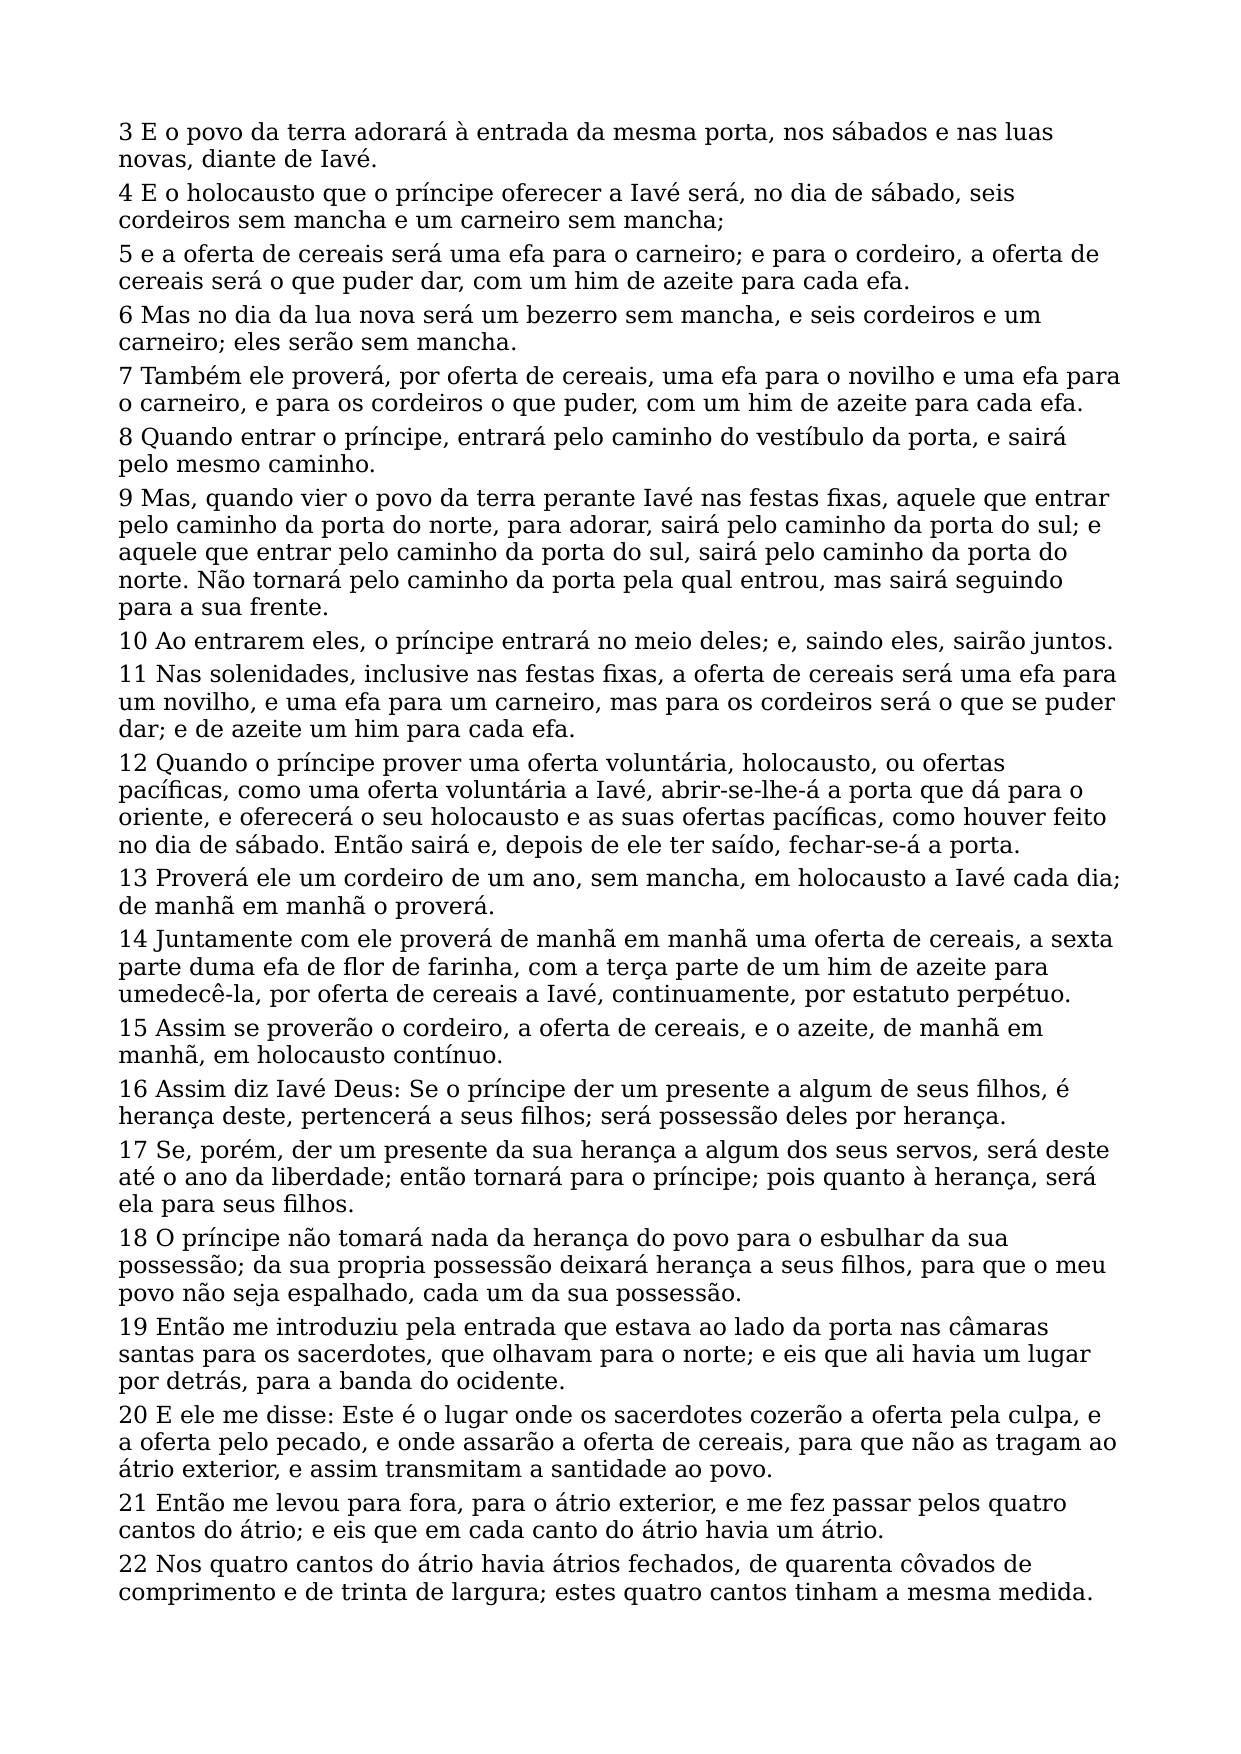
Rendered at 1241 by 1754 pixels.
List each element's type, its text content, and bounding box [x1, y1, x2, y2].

text 18 O príncipe não tomará nada da herança do povo para o esbulhar da sua possessão; da sua propria possessão deixará herança a seus filhos, para que o meu povo não seja espalhado, cada um da sua possessão. [118, 1225, 1122, 1307]
text 12 Quando o príncipe prover uma oferta voluntária, holocausto, ou ofertas pacíficas, como uma oferta voluntária a Iavé, abrir-se-lhe-á a porta que dá para o oriente, e oferecerá o seu holocausto e as suas ofertas pacíficas, como houver feito no dia de sábado. Então sairá e, depois de ele ter saído, fechar-se-á a porta. [118, 749, 1122, 858]
text 3 E o povo da terra adorará à entrada da mesma porta, nos sábados e nas luas novas, diante de Iavé. [118, 118, 1122, 173]
text 22 Nos quatro cantos do átrio havia átrios fechados, de quarenta côvados de comprimento e de trinta de largura; estes quatro cantos tinham a mesma medida. [118, 1551, 1122, 1605]
text 20 E ele me disse: Este é o lugar onde os sacerdotes cozerão a oferta pela culpa, e a oferta pelo pecado, e onde assarão a oferta de cereais, para que não as tragam ao átrio exterior, e assim transmitam a santidade ao povo. [118, 1401, 1122, 1483]
text 9 Mas, quando vier o povo da terra perante Iavé nas festas fixas, aquele que entrar pelo caminho da porta do norte, para adorar, sairá pelo caminho da porta do sul; e aquele que entrar pelo caminho da porta do sul, sairá pelo caminho da porta do norte. Não tornará pelo caminho da porta pela qual entrou, mas sairá seguindo para a sua frente. [118, 484, 1122, 621]
text 16 Assim diz Iavé Deus: Se o príncipe der um presente a algum de seus filhos, é herança deste, pertencerá a seus filhos; será possessão deles por herança. [118, 1075, 1122, 1130]
text 19 Então me introduziu pela entrada que estava ao lado da porta nas câmaras santas para os sacerdotes, que olhavam para o norte; e eis que ali havia um lugar por detrás, para a banda do ocidente. [118, 1313, 1122, 1395]
text 21 Então me levou para fora, para o átrio exterior, e me fez passar pelos quatro cantos do átrio; e eis que em cada canto do átrio havia um átrio. [118, 1490, 1122, 1544]
text 7 Também ele proverá, por oferta de cereais, uma efa para o novilho e uma efa para o carneiro, e para os cordeiros o que puder, com um him de azeite para cada efa. [118, 362, 1122, 417]
text 10 Ao entrarem eles, o príncipe entrará no meio deles; e, saindo eles, sairão juntos. [118, 627, 1122, 654]
text 6 Mas no dia da lua nova será um bezerro sem mancha, e seis cordeiros e um carneiro; eles serão sem mancha. [118, 301, 1122, 356]
text 11 Nas solenidades, inclusive nas festas fixas, a oferta de cereais será uma efa para um novilho, e uma efa para um carneiro, mas para os cordeiros será o que se puder dar; e de azeite um him para cada efa. [118, 661, 1122, 743]
text 17 Se, porém, der um presente da sua herança a algum dos seus servos, será deste até o ano da liberdade; então tornará para o príncipe; pois quanto à herança, será ela para seus filhos. [118, 1136, 1122, 1218]
text 4 E o holocausto que o príncipe oferecer a Iavé será, no dia de sábado, seis cordeiros sem mancha e um carneiro sem mancha; [118, 179, 1122, 234]
text 13 Proverá ele um cordeiro de um ano, sem mancha, em holocausto a Iavé cada dia; de manhã em manhã o proverá. [118, 865, 1122, 919]
text 15 Assim se proverão o cordeiro, a oferta de cereais, e o azeite, de manhã em manhã, em holocausto contínuo. [118, 1014, 1122, 1069]
text 5 e a oferta de cereais será uma efa para o carneiro; e para o cordeiro, a oferta de cereais será o que puder dar, com um him de azeite para cada efa. [118, 240, 1122, 295]
text 14 Juntamente com ele proverá de manhã em manhã uma oferta de cereais, a sexta parte duma efa de flor de farinha, com a terça parte de um him de azeite para umedecê-la, por oferta de cereais a Iavé, continuamente, por estatuto perpétuo. [118, 926, 1122, 1008]
text 8 Quando entrar o príncipe, entrará pelo caminho do vestíbulo da porta, e sairá pelo mesmo caminho. [118, 423, 1122, 478]
